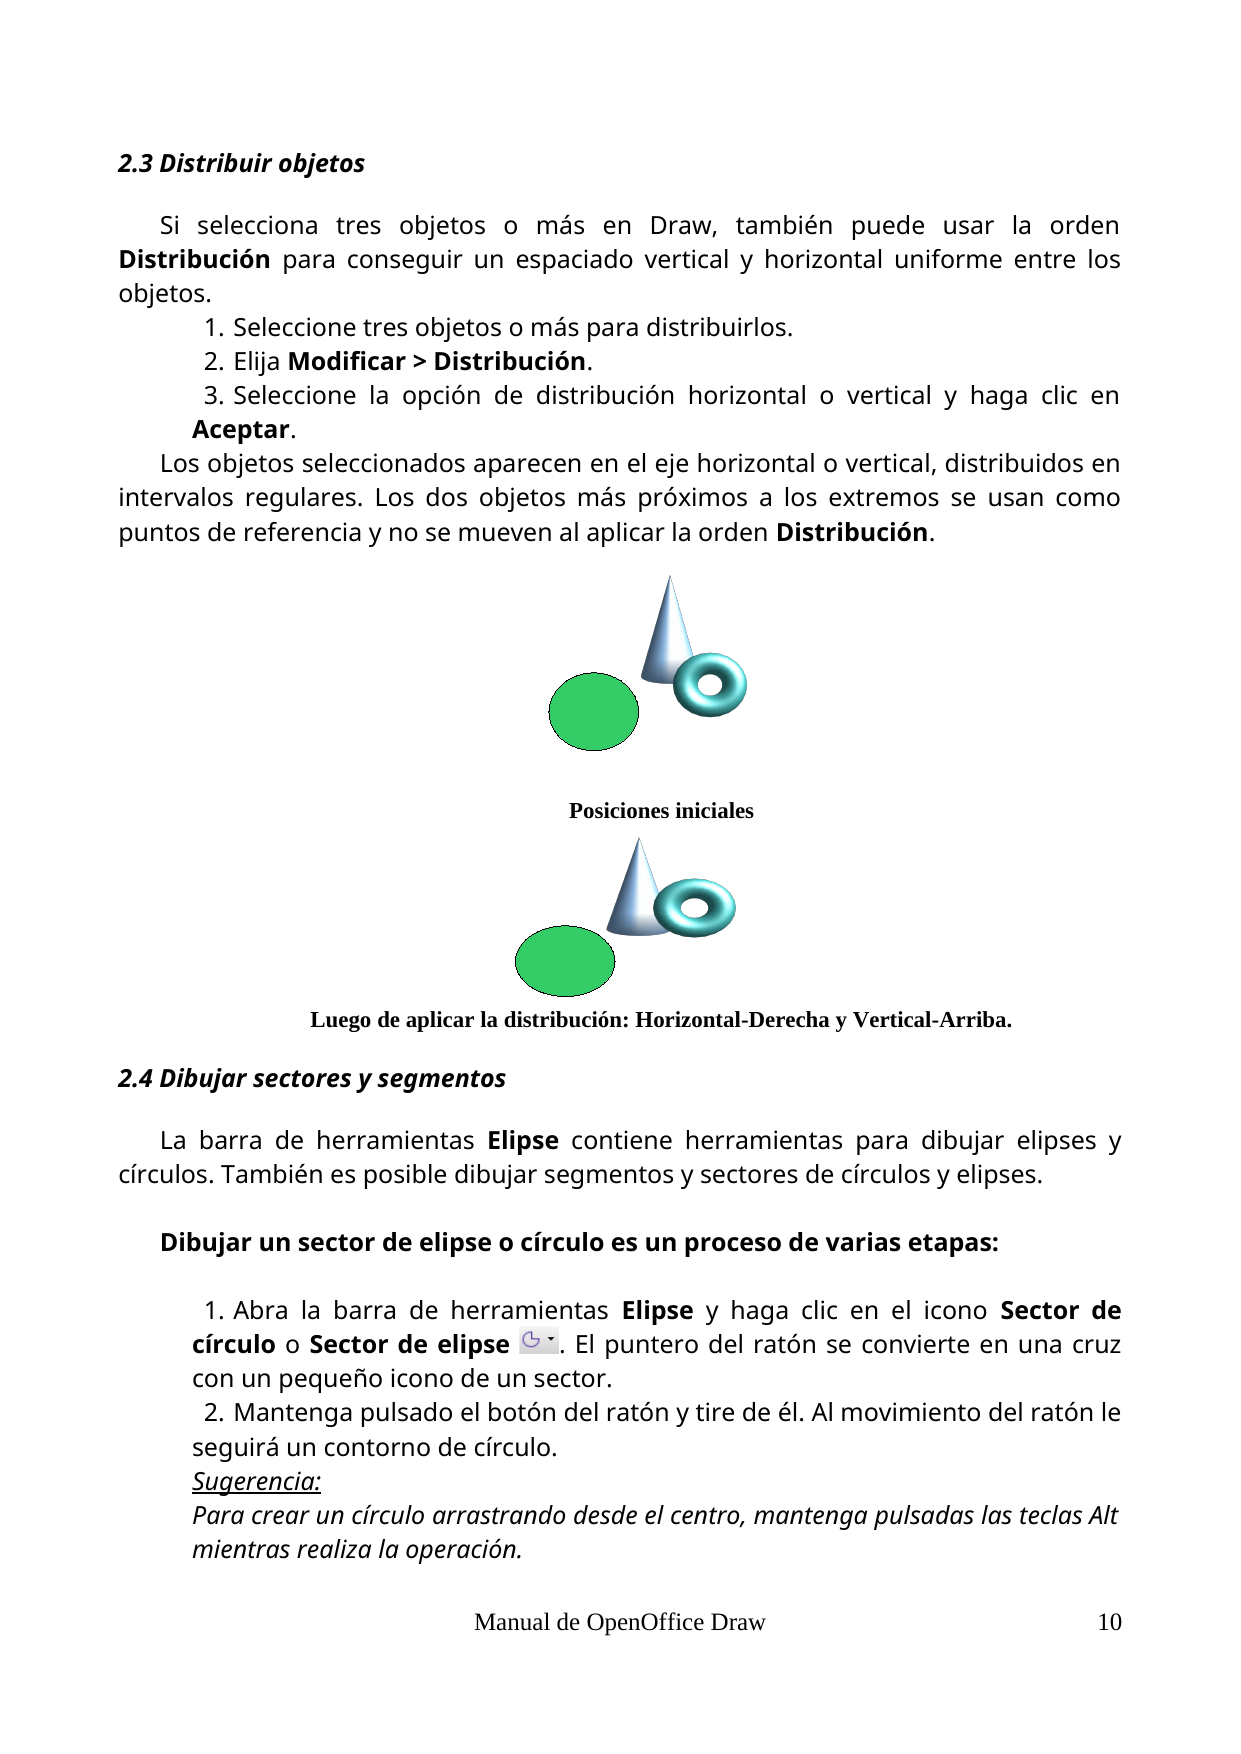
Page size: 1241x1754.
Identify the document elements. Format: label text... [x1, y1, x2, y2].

text La barra de herramientas Elipse contiene herramientas para dibujar elipses y círculos. También es posible dibujar segmentos y sectores de círculos y elipses. [118, 1122, 1122, 1190]
text Posiciones iniciales [160, 798, 1122, 824]
text Los objetos seleccionados aparecen en el eje horizontal o vertical, distribuidos en intervalos regulares. Los dos objetos más próximos a los extremos se usan como puntos de referencia y no se mueven al aplicar la orden Distribución. [118, 446, 1122, 548]
text 2.4 Dibujar sectores y segmentos [118, 1061, 1122, 1094]
list Seleccione tres objetos o más para distribuirlos. [162, 310, 1122, 344]
list Elija Modificar > Distribución. [162, 344, 1122, 378]
text Dibujar un sector de elipse o círculo es un proceso de varias etapas: [118, 1224, 1122, 1258]
text 2.3 Distribuir objetos [118, 146, 1122, 180]
list Sugerencia: [162, 1463, 1122, 1497]
list Mantenga pulsado el botón del ratón y tire de él. Al movimiento del ratón le seguirá un contorno de círculo. [162, 1395, 1122, 1463]
picture [519, 1326, 559, 1354]
list Seleccione la opción de distribución horizontal o vertical y haga clic en Aceptar. [162, 378, 1122, 446]
list Para crear un círculo arrastrando desde el centro, mantenga pulsadas las teclas Alt mientras realiza la operación. [162, 1497, 1122, 1565]
text Luego de aplicar la distribución: Horizontal-Derecha y Vertical-Arriba. [160, 1007, 1122, 1033]
list Abra la barra de herramientas Elipse y haga clic en el icono Sector de círculo o Sector de elipse . El puntero del ratón se convierte en una cruz con un pequeño icono de un sector. [162, 1293, 1122, 1395]
text Si selecciona tres objetos o más en Draw, también puede usar la orden Distribución para conseguir un espaciado vertical y horizontal uniforme entre los objetos. [118, 208, 1122, 310]
